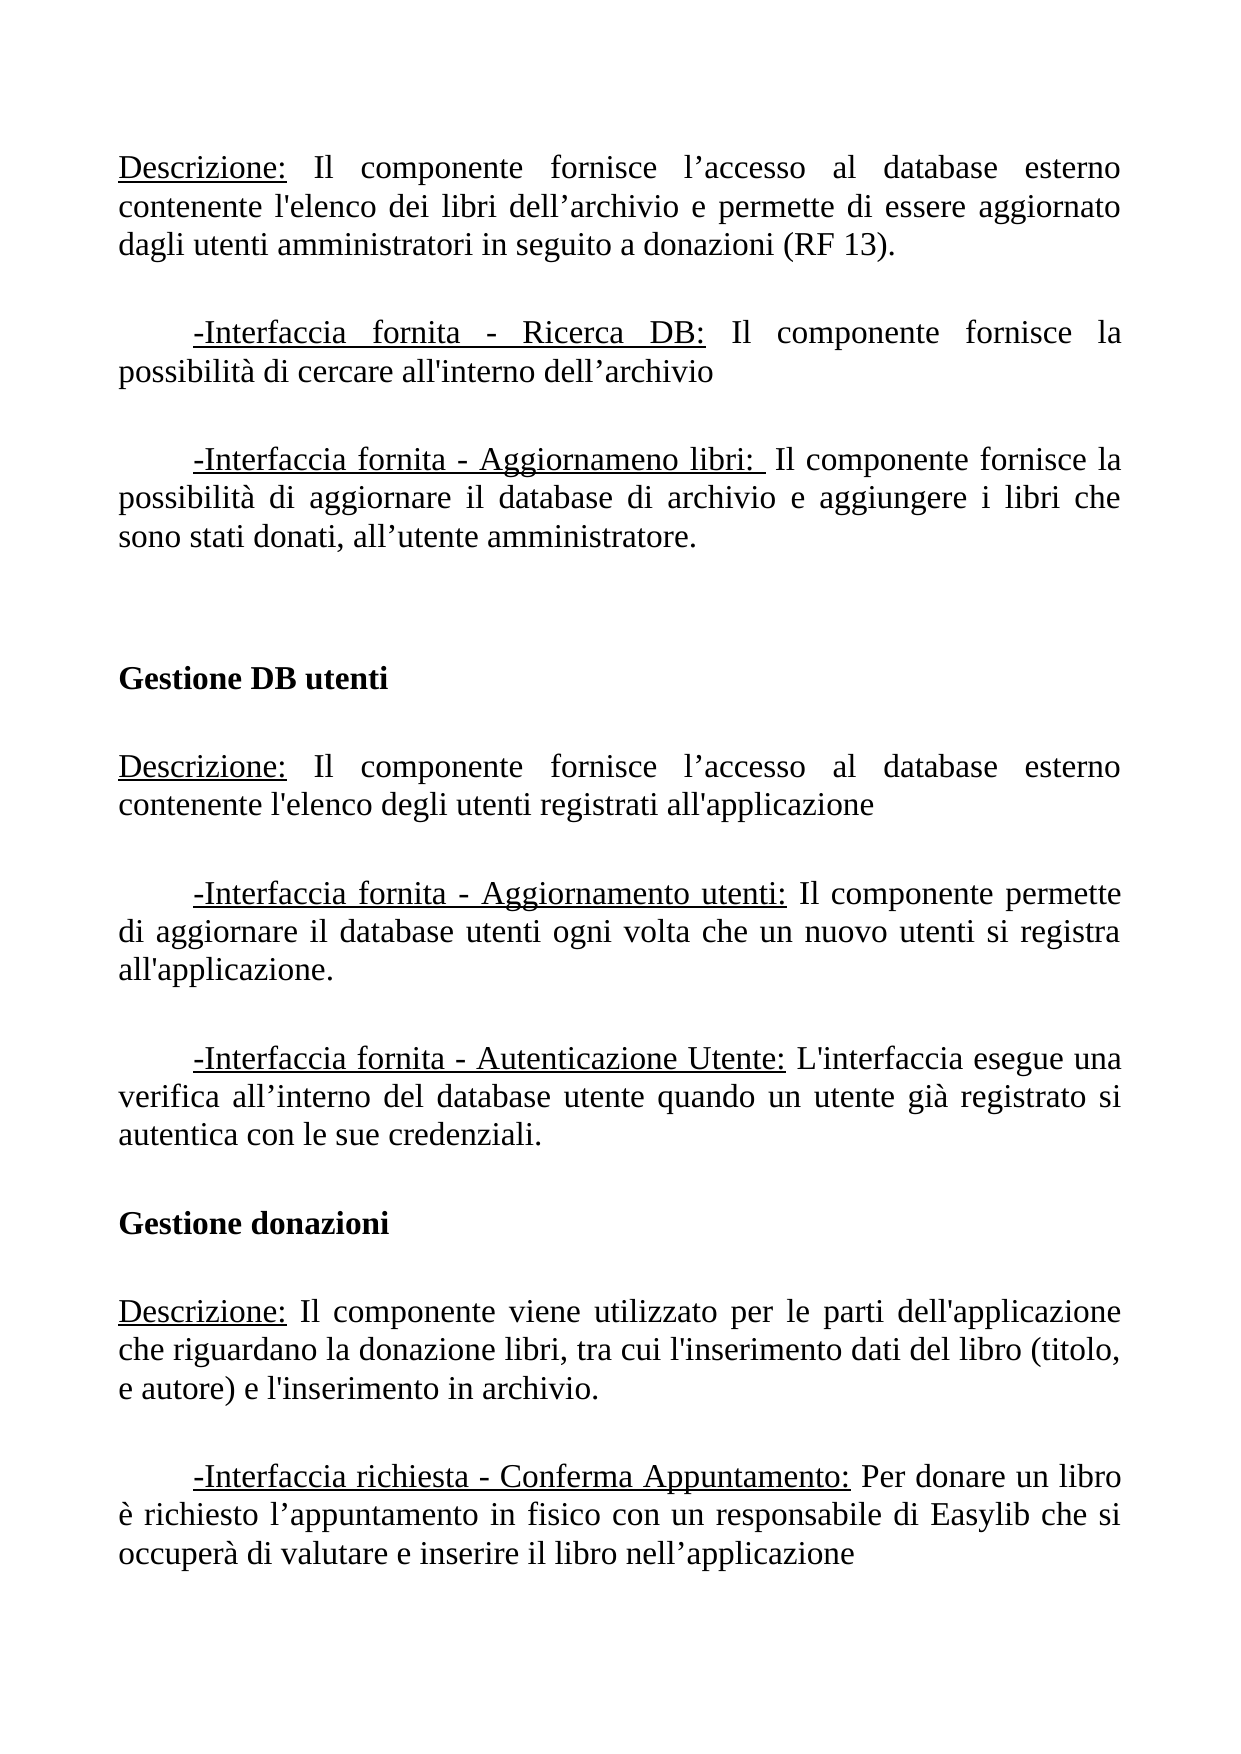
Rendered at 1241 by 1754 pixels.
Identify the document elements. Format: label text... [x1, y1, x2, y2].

text Gestione DB utenti [118, 658, 1122, 696]
text -Interfaccia fornita - Aggiornamento utenti: Il componente permette di aggiornare il database utenti ogni volta che un nuovo utenti si registra all'applicazione. [118, 873, 1122, 988]
text -Interfaccia fornita - Aggiornameno libri: Il componente fornisce la possibilità di aggiornare il database di archivio e aggiungere i libri che sono stati donati, all’utente amministratore. [118, 439, 1122, 554]
text Descrizione: Il componente fornisce l’accesso al database esterno contenente l'elenco dei libri dell’archivio e permette di essere aggiornato dagli utenti amministratori in seguito a donazioni (RF 13). [118, 148, 1122, 263]
text Descrizione: Il componente fornisce l’accesso al database esterno contenente l'elenco degli utenti registrati all'applicazione [118, 746, 1122, 823]
text Gestione donazioni [118, 1203, 1122, 1241]
text -Interfaccia richiesta - Conferma Appuntamento: Per donare un libro è richiesto l’appuntamento in fisico con un responsabile di Easylib che si occuperà di valutare e inserire il libro nell’applicazione [118, 1456, 1122, 1571]
text -Interfaccia fornita - Autenticazione Utente: L'interfaccia esegue una verifica all’interno del database utente quando un utente già registrato si autentica con le sue credenziali. [118, 1038, 1122, 1153]
text -Interfaccia fornita - Ricerca DB: Il componente fornisce la possibilità di cercare all'interno dell’archivio [118, 313, 1122, 389]
text Descrizione: Il componente viene utilizzato per le parti dell'applicazione che riguardano la donazione libri, tra cui l'inserimento dati del libro (titolo, e autore) e l'inserimento in archivio. [118, 1291, 1122, 1406]
